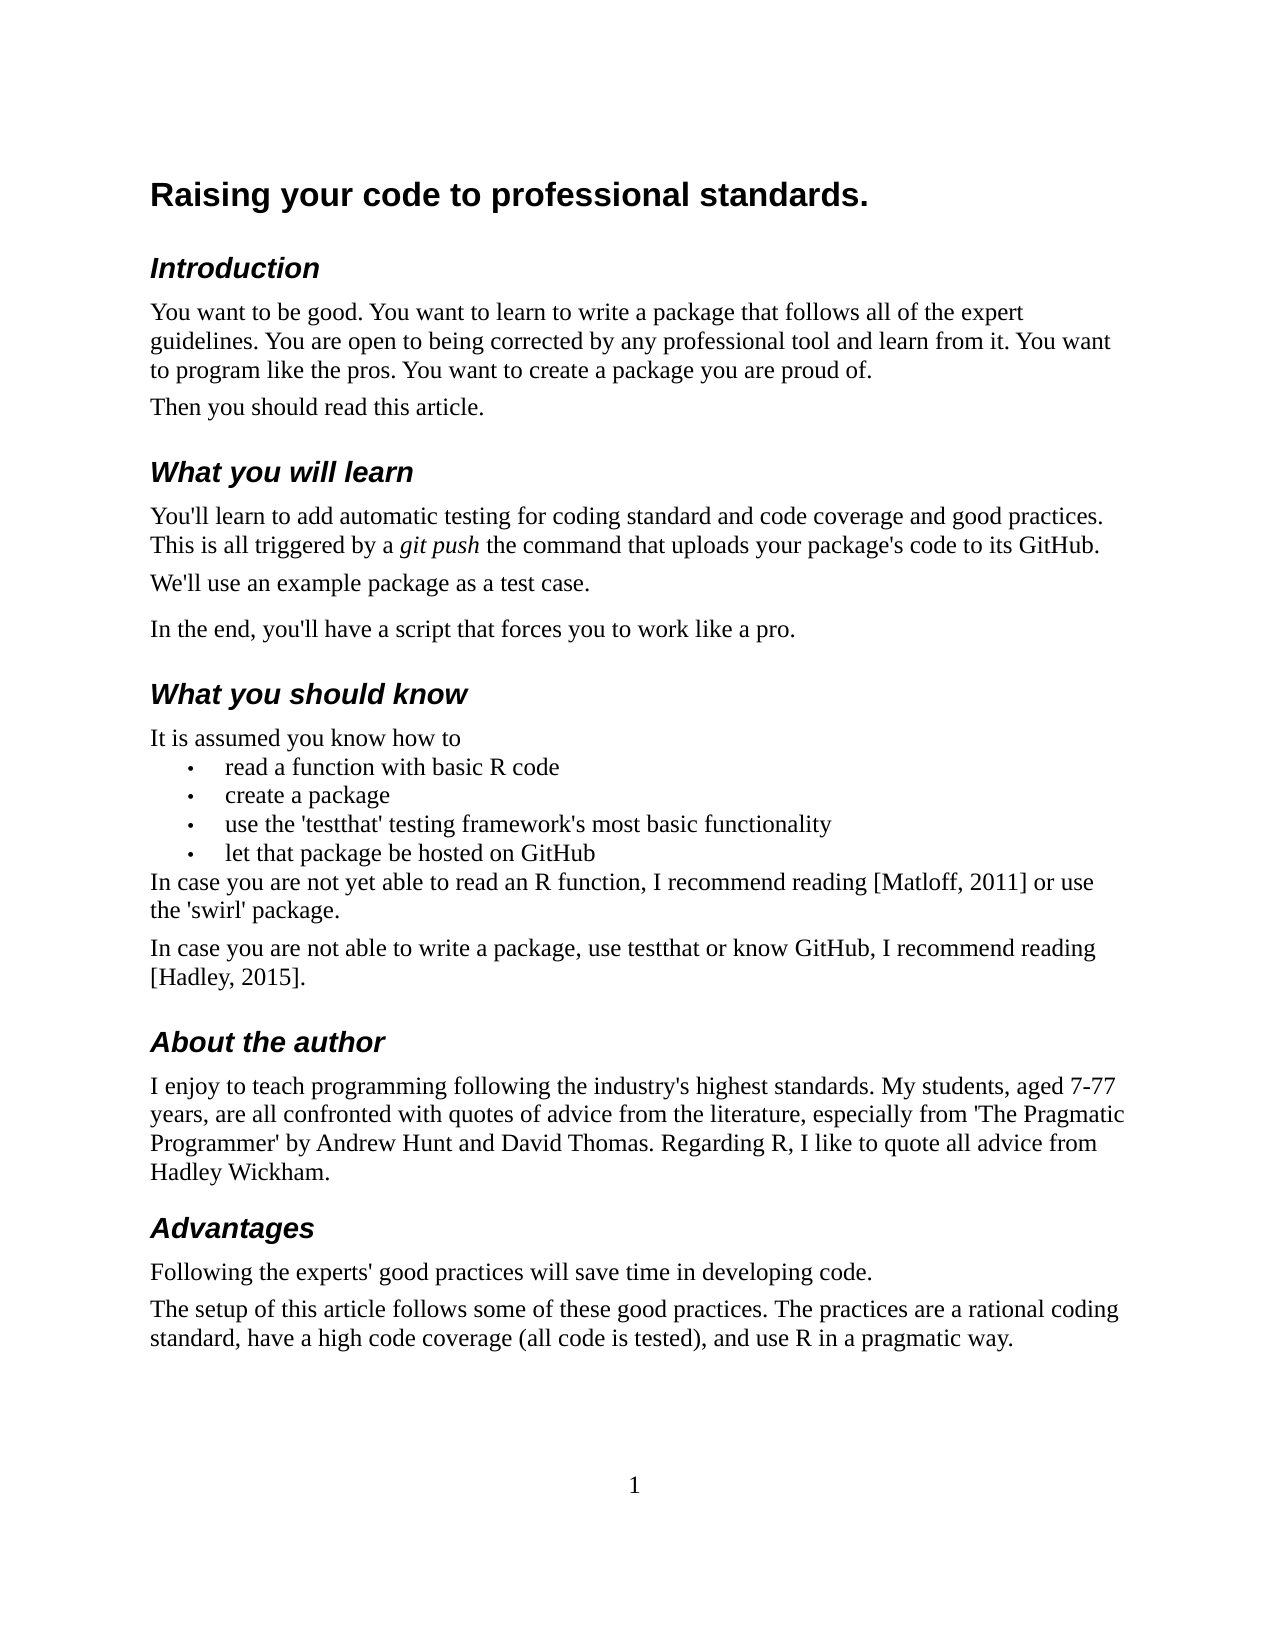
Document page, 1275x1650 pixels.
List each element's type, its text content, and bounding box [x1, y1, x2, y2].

text It is assumed you know how to [150, 723, 1125, 752]
subtitle What you will learn‭ [150, 455, 1125, 489]
text Then you should read this article. [150, 392, 1125, 421]
subtitle About the author [150, 1025, 1125, 1058]
text I enjoy to teach programming following the industry's highest standards. My students, aged 7-77 years, are all confronted with quotes of advice from the literature, especially from 'The Pragmatic Programmer' by Andrew Hunt and David Thomas. Regarding R, I like to quote all advice from Hadley Wickham. [150, 1071, 1125, 1186]
subtitle Raising your code to professional standards. [150, 175, 1125, 214]
text In case you are not able to write a package, use testthat or know GitHub, I recommend reading [Hadley, 2015]. [150, 933, 1125, 991]
list create a package [187, 781, 1125, 809]
text The setup of this article follows some of these good practices. The practices are a rational coding standard, have a high code coverage (all code is tested), and use R in a pragmatic way. [150, 1294, 1125, 1352]
text You want to be good. You want to learn to write a package that follows all of the expert guidelines. You are open to being corrected by any professional tool and learn from it. You want to program like the pros. You want to create a package you are proud of. [150, 297, 1125, 383]
subtitle Introduction [150, 251, 1125, 285]
list read a function with basic R code [187, 752, 1125, 781]
text Following the experts' good practices will save time in developing code. [150, 1257, 1125, 1286]
list use the 'testthat' testing framework's most basic functionality [187, 809, 1125, 838]
subtitle Advantages‭ [150, 1211, 1125, 1244]
list let that package be hosted on GitHub [187, 838, 1125, 867]
text We'll use an example package as a test case. [150, 568, 1125, 596]
text In case you are not yet able to read an R function, I recommend reading [Matloff, 2011] or use the 'swirl' package. [150, 867, 1125, 924]
subtitle What you should know‭ [150, 677, 1125, 711]
text In the end, you'll have a script that forces you to work like a pro. [150, 614, 1125, 643]
text You'll learn to add automatic testing for coding standard and code coverage and good practices. This is all triggered by a git push the command that uploads your package's code to its GitHub. [150, 501, 1125, 559]
